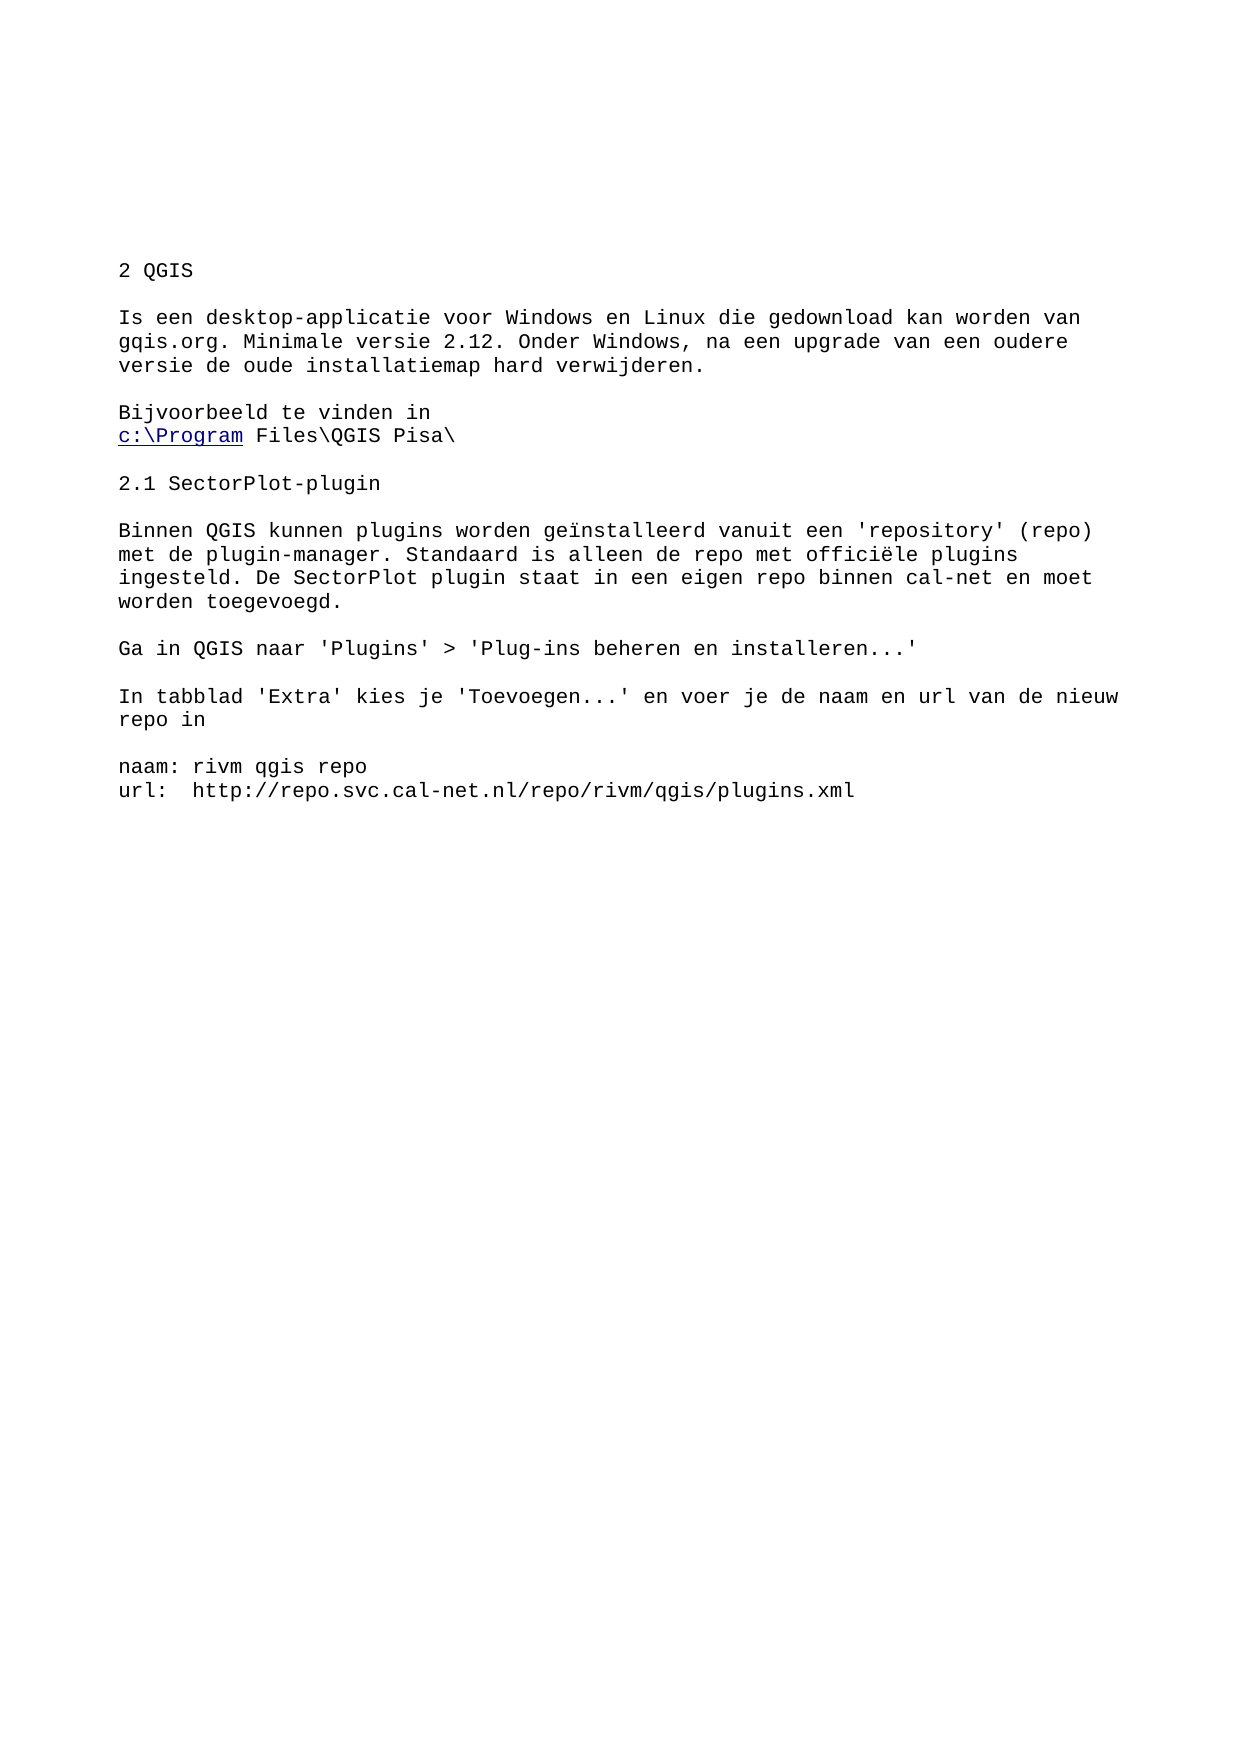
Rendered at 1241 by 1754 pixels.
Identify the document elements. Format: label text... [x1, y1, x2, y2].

text Binnen QGIS kunnen plugins worden geïnstalleerd vanuit een 'repository' (repo) met de plugin-manager. Standaard is alleen de repo met officiële plugins ingesteld. De SectorPlot plugin staat in een eigen repo binnen cal-net en moet worden toegevoegd. [118, 520, 1122, 615]
text naam: rivm qgis repo [118, 757, 1122, 780]
text 2 QGIS [118, 260, 1122, 284]
text url: http://repo.svc.cal-net.nl/repo/rivm/qgis/plugins.xml [118, 780, 1122, 804]
text In tabblad 'Extra' kies je 'Toevoegen...' en voer je de naam en url van de nieuw repo in [118, 686, 1122, 733]
text 2.1 SectorPlot-plugin [118, 473, 1122, 496]
text Is een desktop-applicatie voor Windows en Linux die gedownload kan worden van gqis.org. Minimale versie 2.12. Onder Windows, na een upgrade van een oudere versie de oude installatiemap hard verwijderen. [118, 307, 1122, 378]
text Bijvoorbeeld te vinden in [118, 402, 1122, 426]
text Ga in QGIS naar 'Plugins' > 'Plug-ins beheren en installeren...' [118, 638, 1122, 662]
text c:\Program Files\QGIS Pisa\ [118, 426, 1122, 449]
